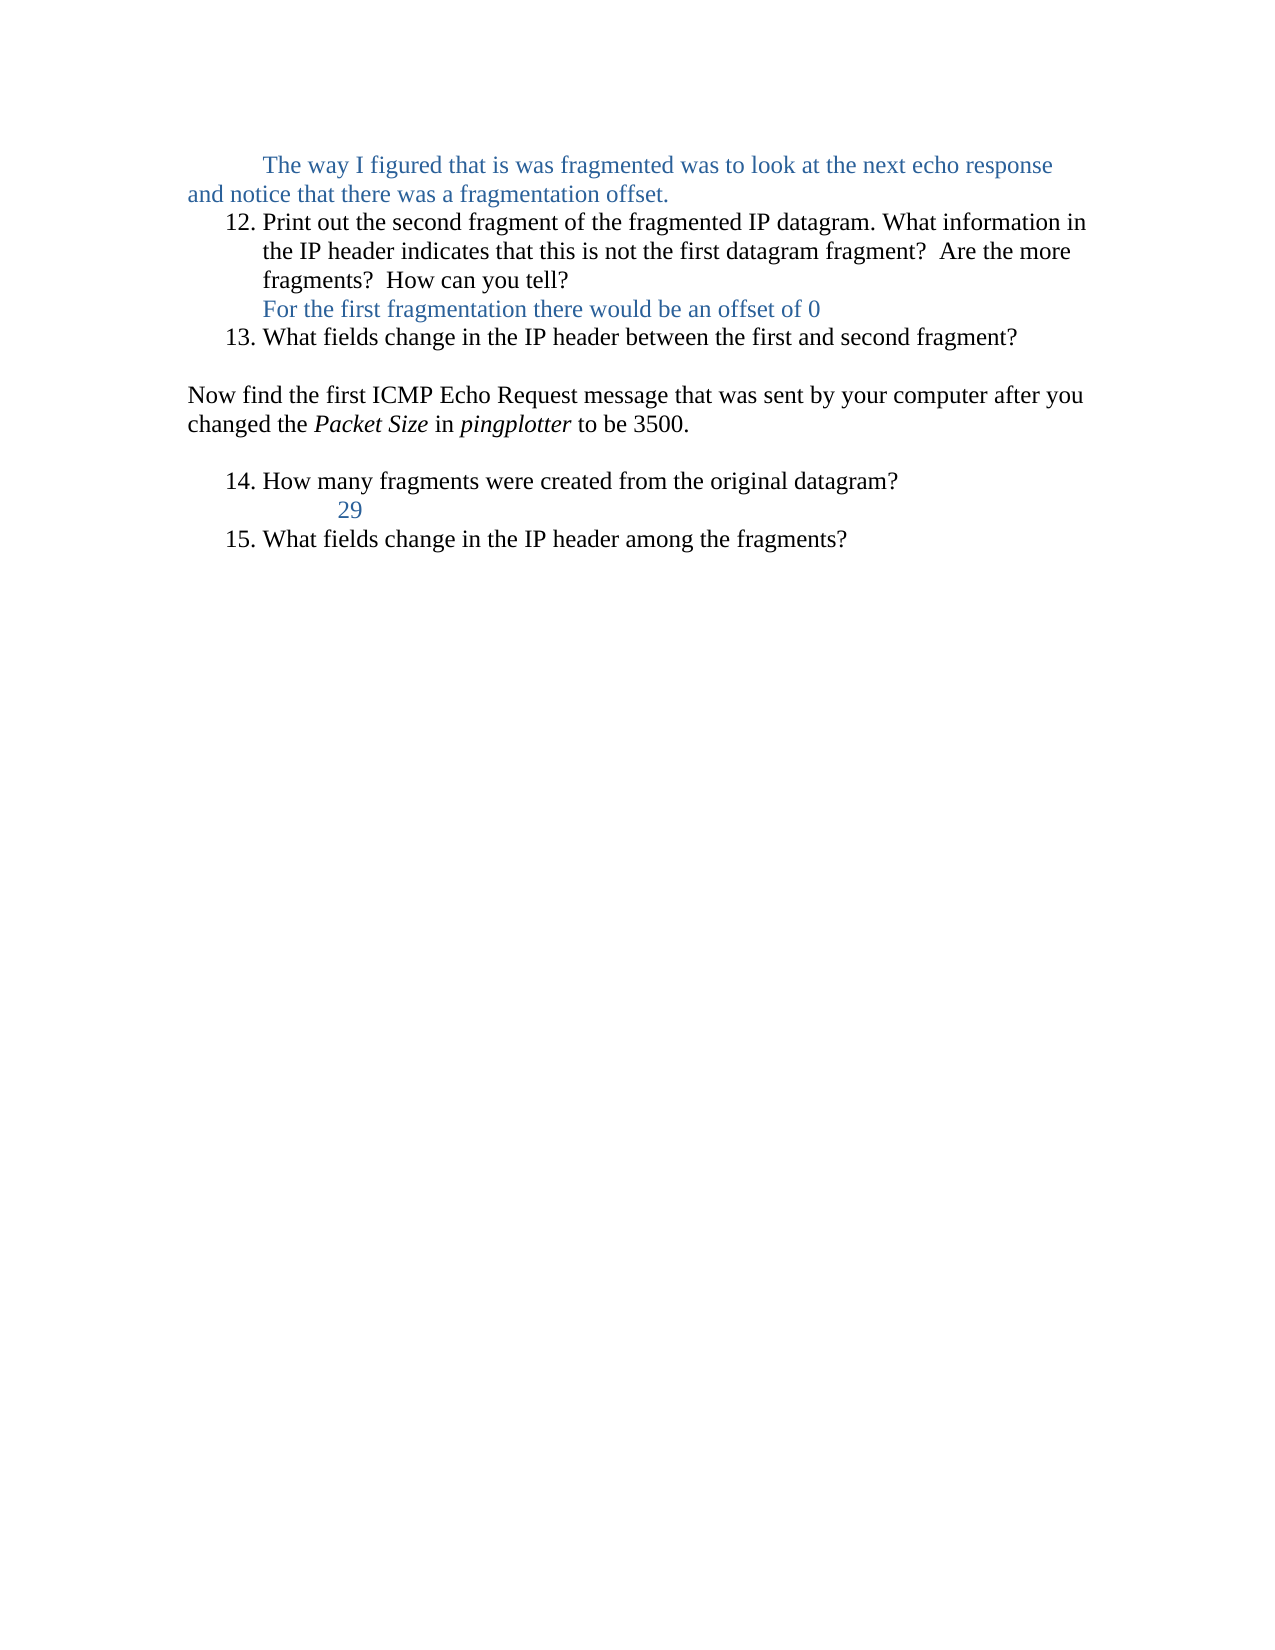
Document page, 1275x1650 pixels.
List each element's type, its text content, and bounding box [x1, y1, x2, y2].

text Now find the first ICMP Echo Request message that was sent by your computer after you changed the Packet Size in pingplotter to be 3500. [187, 380, 1087, 437]
list What fields change in the IP header between the first and second fragment? [225, 322, 1087, 351]
list What fields change in the IP header among the fragments? [225, 524, 1087, 552]
list 29 [300, 495, 1087, 524]
text The way I figured that is was fragmented was to look at the next echo response and notice that there was a fragmentation offset. [187, 150, 1087, 207]
list Print out the second fragment of the fragmented IP datagram. What information in the IP header indicates that this is not the first datagram fragment? Are the more fragments? How can you tell? [225, 207, 1087, 294]
text For the first fragmentation there would be an offset of 0 [187, 294, 1087, 322]
list How many fragments were created from the original datagram? [225, 466, 1087, 495]
